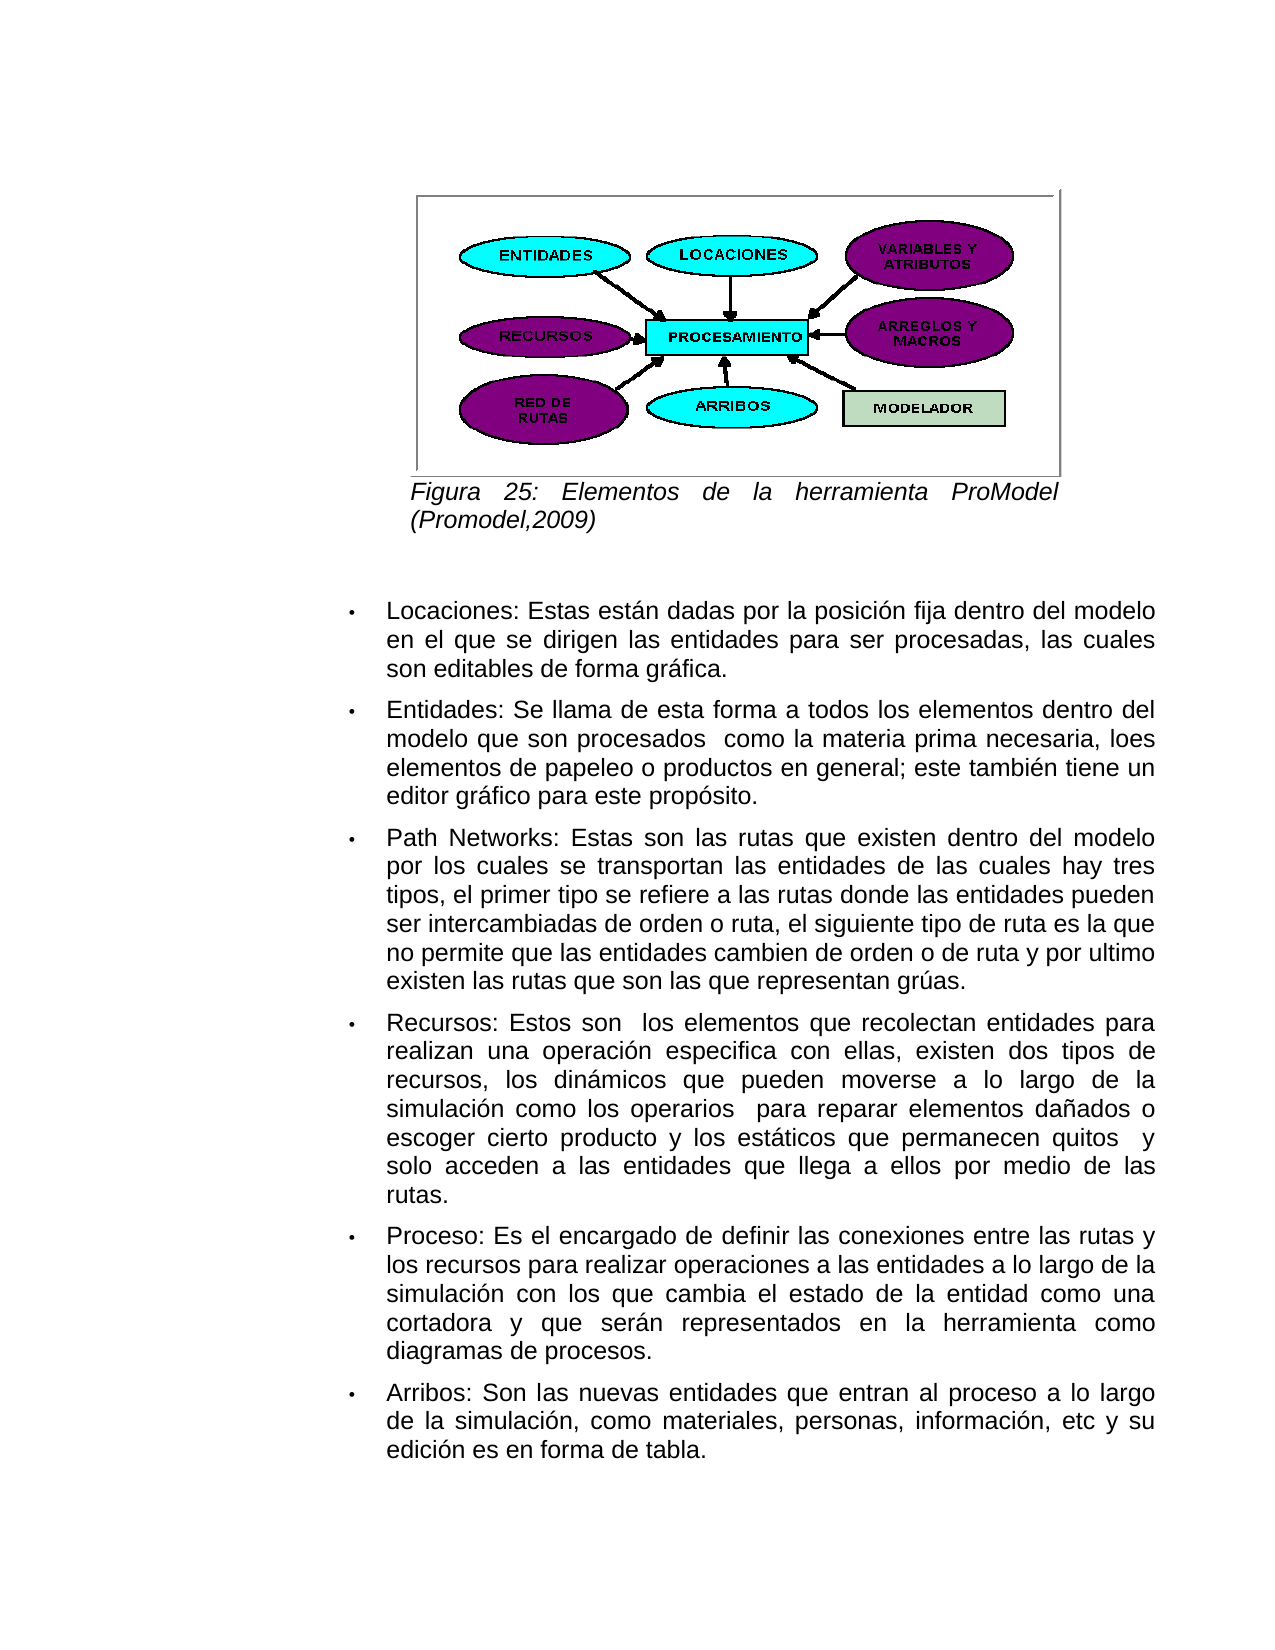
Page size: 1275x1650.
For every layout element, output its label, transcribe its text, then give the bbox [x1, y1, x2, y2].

list Figura 25: Elementos de la herramienta ProModel (Promodel,2009) [410, 477, 1061, 534]
list Recursos: Estos son los elementos que recolectan entidades para realizan una operación especifica con ellas, existen dos tipos de recursos, los dinámicos que pueden moverse a lo largo de la simulación como los operarios para reparar elementos dañados o escoger cierto producto y los estáticos que permanecen quitos y solo acceden a las entidades que llega a ellos por medio de las rutas. [349, 1007, 1157, 1209]
list Path Networks: Estas son las rutas que existen dentro del modelo por los cuales se transportan las entidades de las cuales hay tres tipos, el primer tipo se refiere a las rutas donde las entidades pueden ser intercambiadas de orden o ruta, el siguiente tipo de ruta es la que no permite que las entidades cambien de orden o de ruta y por ultimo existen las rutas que son las que representan grúas. [349, 822, 1157, 995]
list Arribos: Son las nuevas entidades que entran al proceso a lo largo de la simulación, como materiales, personas, información, etc y su edición es en forma de tabla. [349, 1377, 1157, 1464]
list Proceso: Es el encargado de definir las conexiones entre las rutas y los recursos para realizar operaciones a las entidades a lo largo de la simulación con los que cambia el estado de la entidad como una cortadora y que serán representados en la herramienta como diagramas de procesos. [349, 1221, 1157, 1365]
list Locaciones: Estas están dadas por la posición fija dentro del modelo en el que se dirigen las entidades para ser procesadas, las cuales son editables de forma gráfica. [349, 596, 1157, 682]
picture [410, 189, 1062, 477]
list Entidades: Se llama de esta forma a todos los elementos dentro del modelo que son procesados como la materia prima necesaria, loes elementos de papeleo o productos en general; este también tiene un editor gráfico para este propósito. [349, 695, 1157, 810]
